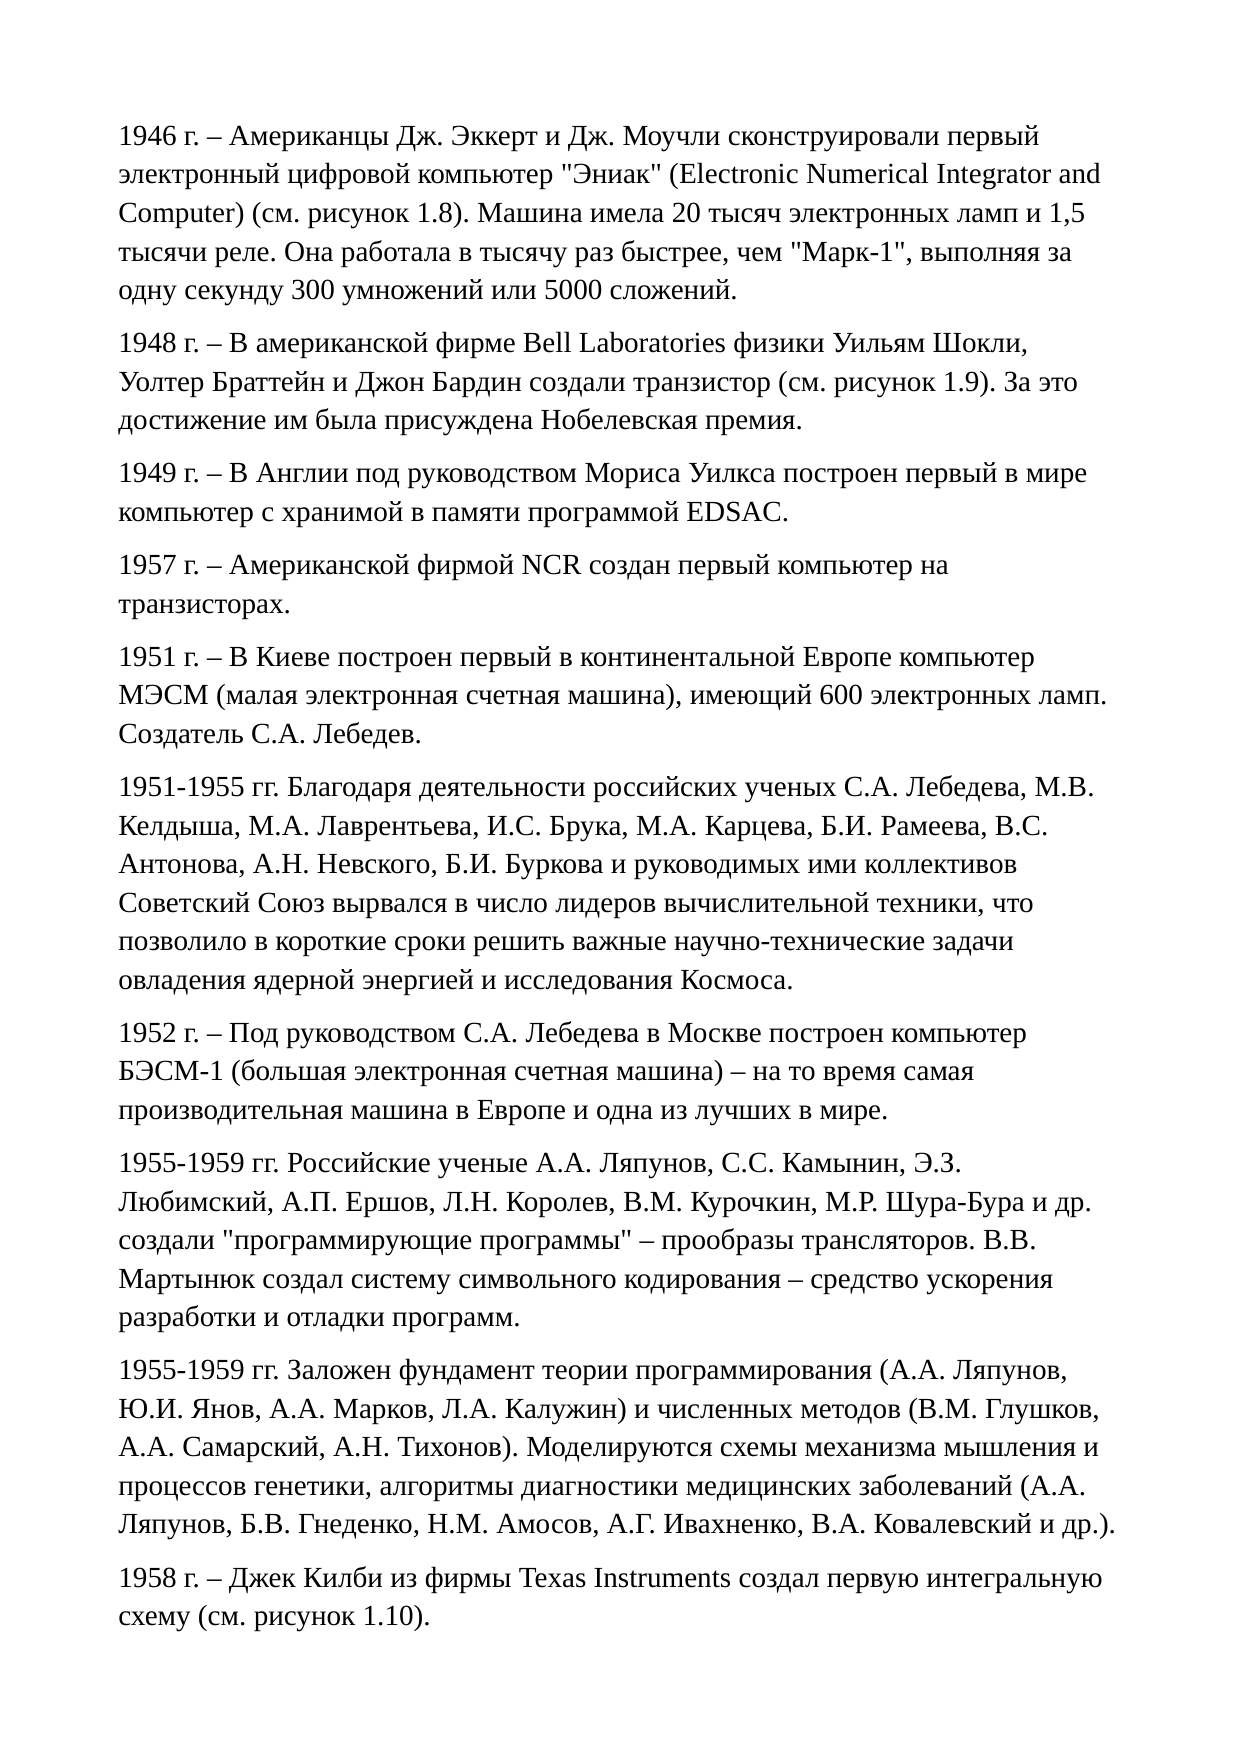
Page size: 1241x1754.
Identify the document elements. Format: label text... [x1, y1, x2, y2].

text 1951 г. – В Киеве построен первый в континентальной Европе компьютер МЭСМ (малая электронная счетная машина), имеющий 600 электронных ламп. Создатель С.А. Лебедев. [118, 639, 1122, 749]
text 1955-1959 гг. Заложен фундамент теории программирования (А.А. Ляпунов, Ю.И. Янов, А.А. Марков, Л.А. Калужин) и численных методов (В.М. Глушков, А.А. Самарский, А.Н. Тихонов). Моделируются схемы механизма мышления и процессов генетики, алгоритмы диагностики медицинских заболеваний (А.А. Ляпунов, Б.В. Гнеденко, Н.М. Амосов, А.Г. Ивахненко, В.А. Ковалевский и др.). [118, 1352, 1122, 1540]
text 1948 г. – В американской фирме Bell Laboratories физики Уильям Шокли, Уолтер Браттейн и Джон Бардин создали транзистор (см. рисунок 1.9). За это достижение им была присуждена Нобелевская премия. [118, 325, 1122, 436]
text 1952 г. – Под руководством С.А. Лебедева в Москве построен компьютер БЭСМ-1 (большая электронная счетная машина) – на то время самая производительная машина в Европе и одна из лучших в мире. [118, 1015, 1122, 1126]
text 1951-1955 гг. Благодаря деятельности российских ученых С.А. Лебедева, М.В. Келдыша, М.А. Лаврентьева, И.С. Брука, М.А. Карцева, Б.И. Рамеева, В.С. Антонова, А.Н. Невского, Б.И. Буркова и руководимых ими коллективов Советский Союз вырвался в число лидеров вычислительной техники, что позволило в короткие сроки решить важные научно-технические задачи овладения ядерной энергией и исследования Космоса. [118, 769, 1122, 995]
text 1955-1959 гг. Российские ученые А.А. Ляпунов, С.С. Камынин, Э.З. Любимский, А.П. Ершов, Л.Н. Королев, В.М. Курочкин, М.Р. Шура-Бура и др. создали "программирующие программы" – прообразы трансляторов. В.В. Мартынюк создал систему символьного кодирования – средство ускорения разработки и отладки программ. [118, 1145, 1122, 1333]
text 1958 г. – Джек Килби из фирмы Texas Instruments создал первую интегральную схему (см. рисунок 1.10). [118, 1560, 1122, 1632]
text 1957 г. – Американской фирмой NCR создан первый компьютер на транзисторах. [118, 547, 1122, 619]
text 1949 г. – В Англии под руководством Мориса Уилкса построен первый в мире компьютер с хранимой в памяти программой EDSAC. [118, 456, 1122, 528]
text 1946 г. – Американцы Дж. Эккерт и Дж. Моучли сконструировали первый электронный цифровой компьютер "Эниак" (Electronic Numerical Integrator and Computer) (см. рисунок 1.8). Машина имела 20 тысяч электронных ламп и 1,5 тысячи реле. Она работала в тысячу раз быстрее, чем "Марк-1", выполняя за одну секунду 300 умножений или 5000 сложений. [118, 118, 1122, 306]
